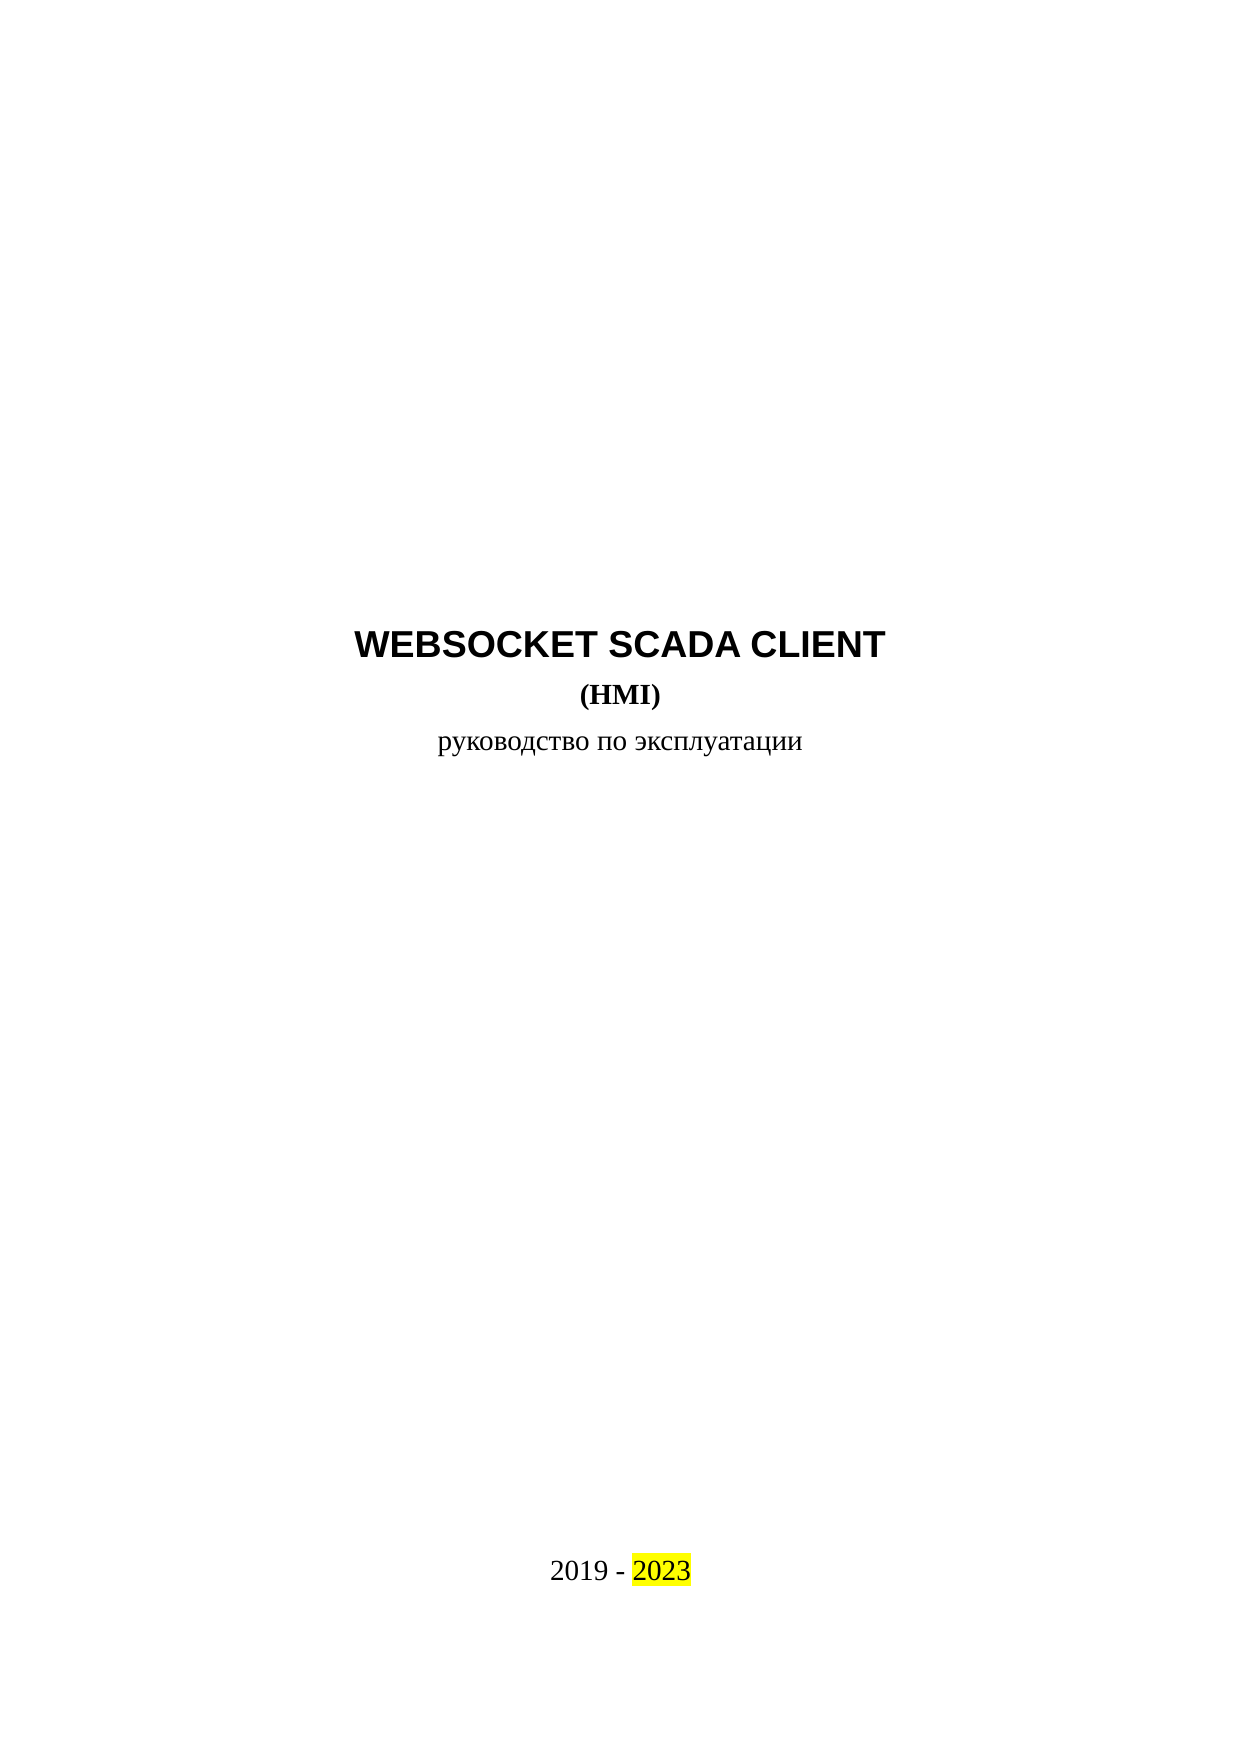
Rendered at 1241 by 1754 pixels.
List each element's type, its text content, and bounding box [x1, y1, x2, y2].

text WEBSOCKET SCADA CLIENT [118, 622, 1122, 666]
text руководство по эксплуатации [118, 723, 1122, 756]
text (HMI) [118, 677, 1122, 711]
text 2019 - 2023 [118, 1553, 1122, 1586]
